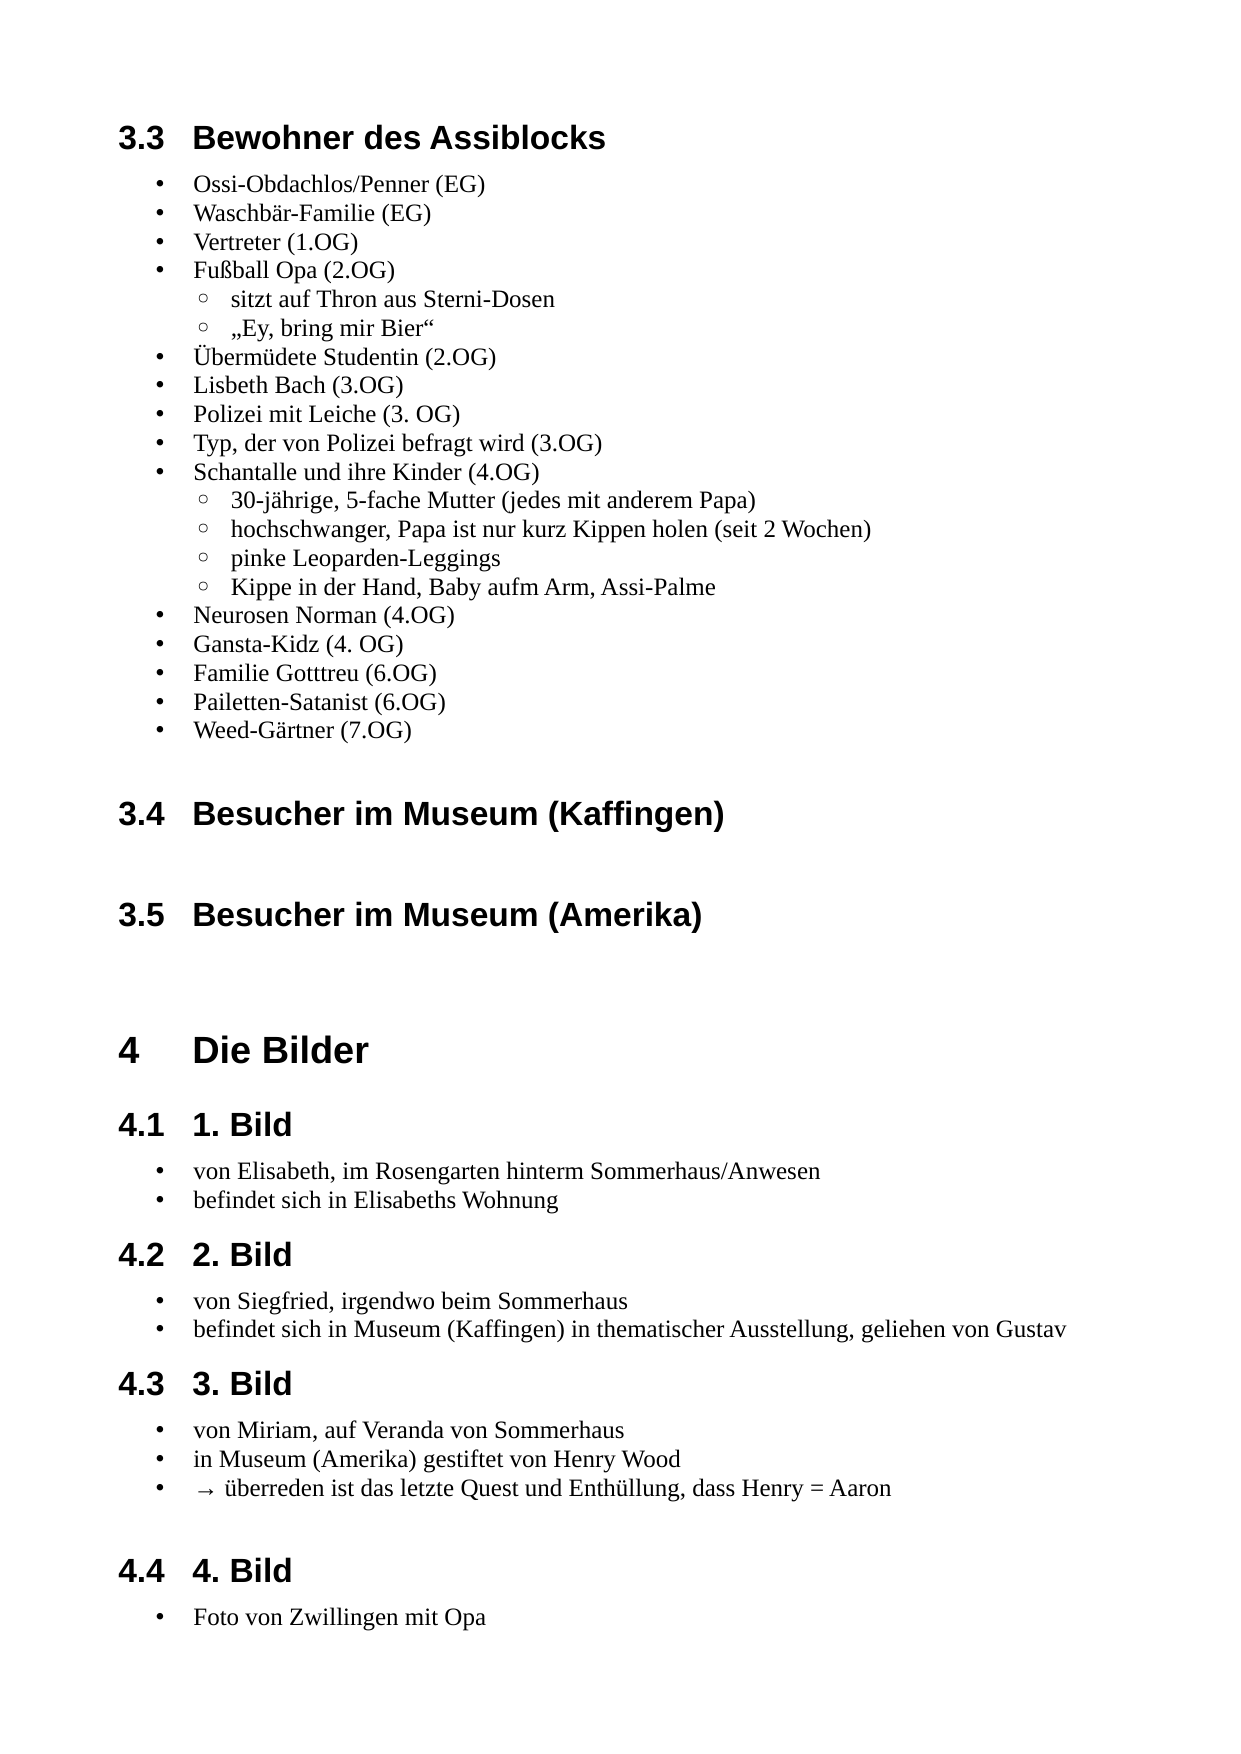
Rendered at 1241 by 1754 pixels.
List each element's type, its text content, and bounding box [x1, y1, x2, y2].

list von Siegfried, irgendwo beim Sommerhaus [156, 1286, 1122, 1314]
list Typ, der von Polizei befragt wird (3.OG) [156, 428, 1122, 457]
subtitle 2. Bild [118, 1235, 1122, 1273]
subtitle Bewohner des Assiblocks [118, 118, 1122, 157]
list Fußball Opa (2.OG) [156, 256, 1122, 284]
list → überreden ist das letzte Quest und Enthüllung, dass Henry = Aaron [156, 1473, 1122, 1502]
subtitle Besucher im Museum (Amerika) [118, 894, 1122, 933]
list Polizei mit Leiche (3. OG) [156, 399, 1122, 428]
list Schantalle und ihre Kinder (4.OG) [156, 457, 1122, 486]
list Gansta-Kidz (4. OG) [156, 629, 1122, 658]
list in Museum (Amerika) gestiftet von Henry Wood [156, 1444, 1122, 1473]
subtitle 3. Bild [118, 1364, 1122, 1403]
list „Ey, bring mir Bier“ [193, 313, 1122, 342]
list Pailetten-Satanist (6.OG) [156, 687, 1122, 716]
list von Miriam, auf Veranda von Sommerhaus [156, 1415, 1122, 1444]
list hochschwanger, Papa ist nur kurz Kippen holen (seit 2 Wochen) [193, 514, 1122, 543]
list Waschbär-Familie (EG) [156, 198, 1122, 227]
list Weed-Gärtner (7.OG) [156, 716, 1122, 744]
list befindet sich in Elisabeths Wohnung [156, 1185, 1122, 1214]
list 30-jährige, 5-fache Mutter (jedes mit anderem Papa) [193, 486, 1122, 514]
subtitle Die Bilder [118, 1028, 1122, 1072]
list von Elisabeth, im Rosengarten hinterm Sommerhaus/Anwesen [156, 1156, 1122, 1185]
subtitle 4. Bild [118, 1551, 1122, 1590]
list Übermüdete Studentin (2.OG) [156, 342, 1122, 371]
list Familie Gotttreu (6.OG) [156, 658, 1122, 687]
list Kippe in der Hand, Baby aufm Arm, Assi-Palme [193, 572, 1122, 601]
list Lisbeth Bach (3.OG) [156, 371, 1122, 399]
list Vertreter (1.OG) [156, 227, 1122, 256]
list Ossi-Obdachlos/Penner (EG) [156, 169, 1122, 198]
list pinke Leoparden-Leggings [193, 543, 1122, 572]
list Foto von Zwillingen mit Opa [156, 1602, 1122, 1631]
list Neurosen Norman (4.OG) [156, 601, 1122, 629]
list befindet sich in Museum (Kaffingen) in thematischer Ausstellung, geliehen von Gustav [156, 1314, 1122, 1343]
subtitle Besucher im Museum (Kaffingen) [118, 794, 1122, 832]
list sitzt auf Thron aus Sterni-Dosen [193, 284, 1122, 313]
subtitle 1. Bild [118, 1105, 1122, 1144]
